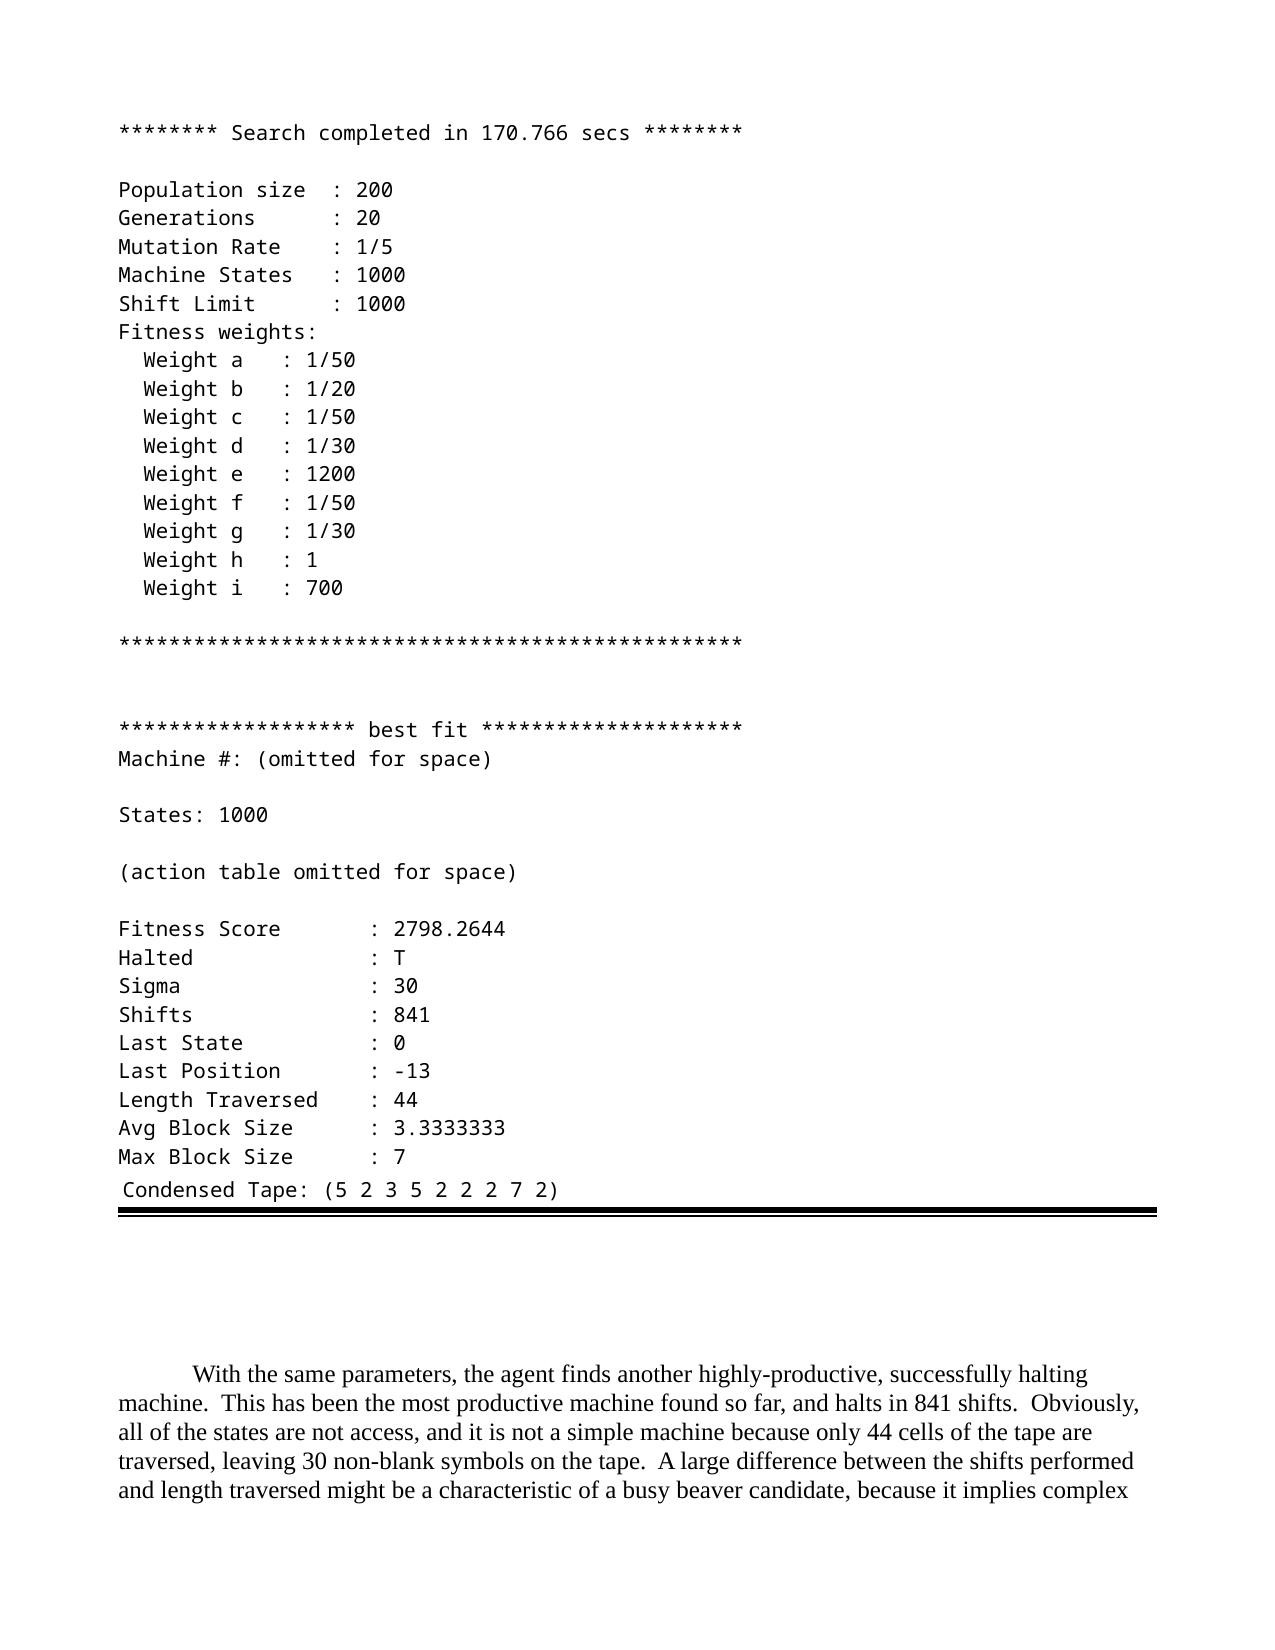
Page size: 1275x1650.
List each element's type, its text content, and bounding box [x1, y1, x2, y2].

text Condensed Tape: (5 2 3 5 2 2 2 7 2) [118, 1170, 1157, 1207]
text Machine #: (omitted for space) [118, 744, 1157, 772]
text (action table omitted for space) [118, 857, 1157, 886]
text Fitness weights: [118, 317, 1157, 346]
text ******** Search completed in 170.766 secs ******** [118, 118, 1157, 147]
text Last Position : -13 [118, 1057, 1157, 1085]
text ************************************************** [118, 630, 1157, 658]
text Weight b : 1/20 [118, 374, 1157, 402]
text Weight c : 1/50 [118, 402, 1157, 431]
text Last State : 0 [118, 1028, 1157, 1057]
text Population size : 200 [118, 175, 1157, 203]
text Halted : T [118, 943, 1157, 971]
text States: 1000 [118, 801, 1157, 829]
text Max Block Size : 7 [118, 1142, 1157, 1170]
text Weight e : 1200 [118, 459, 1157, 488]
text Weight d : 1/30 [118, 431, 1157, 459]
text Weight a : 1/50 [118, 346, 1157, 374]
text Machine States : 1000 [118, 260, 1157, 289]
text Shift Limit : 1000 [118, 289, 1157, 317]
text Length Traversed : 44 [118, 1085, 1157, 1113]
text Weight f : 1/50 [118, 488, 1157, 516]
text Fitness Score : 2798.2644 [118, 914, 1157, 943]
text Sigma : 30 [118, 971, 1157, 1000]
text Mutation Rate : 1/5 [118, 232, 1157, 260]
text Weight h : 1 [118, 545, 1157, 573]
text Weight g : 1/30 [118, 516, 1157, 545]
text Weight i : 700 [118, 573, 1157, 602]
text Shifts : 841 [118, 1000, 1157, 1028]
text With the same parameters, the agent finds another highly-productive, successfully halting machine. This has been the most productive machine found so far, and halts in 841 shifts. Obviously, all of the states are not access, and it is not a simple machine because only 44 cells of the tape are traversed, leaving 30 non-blank symbols on the tape. A large difference between the shifts performed and length traversed might be a characteristic of a busy beaver candidate, because it implies complex [118, 1359, 1157, 1503]
text Avg Block Size : 3.3333333 [118, 1113, 1157, 1142]
text ******************* best fit ********************* [118, 715, 1157, 744]
text Generations : 20 [118, 203, 1157, 232]
